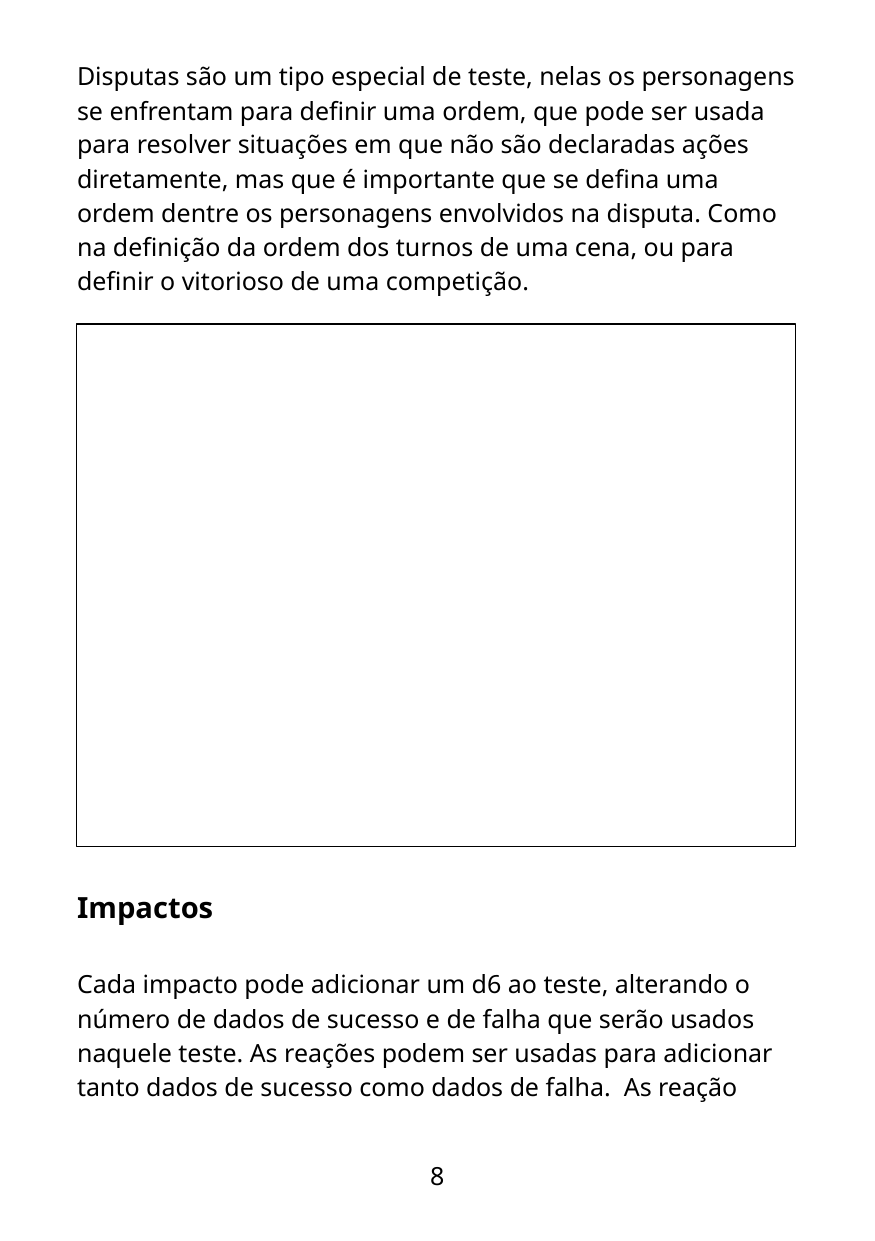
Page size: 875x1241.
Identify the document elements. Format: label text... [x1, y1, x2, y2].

text Disputas são um tipo especial de teste, nelas os personagens se enfrentam para definir uma ordem, que pode ser usada para resolver situações em que não são declaradas ações diretamente, mas que é importante que se defina uma ordem dentre os personagens envolvidos na disputa. Como na definição da ordem dos turnos de uma cena, ou para definir o vitorioso de uma competição. [77, 59, 797, 297]
text Cada impacto pode adicionar um d6 ao teste, alterando o número de dados de sucesso e de falha que serão usados naquele teste. As reações podem ser usadas para adicionar tanto dados de sucesso como dados de falha. As reação [77, 967, 797, 1103]
subtitle Impactos [77, 887, 797, 927]
